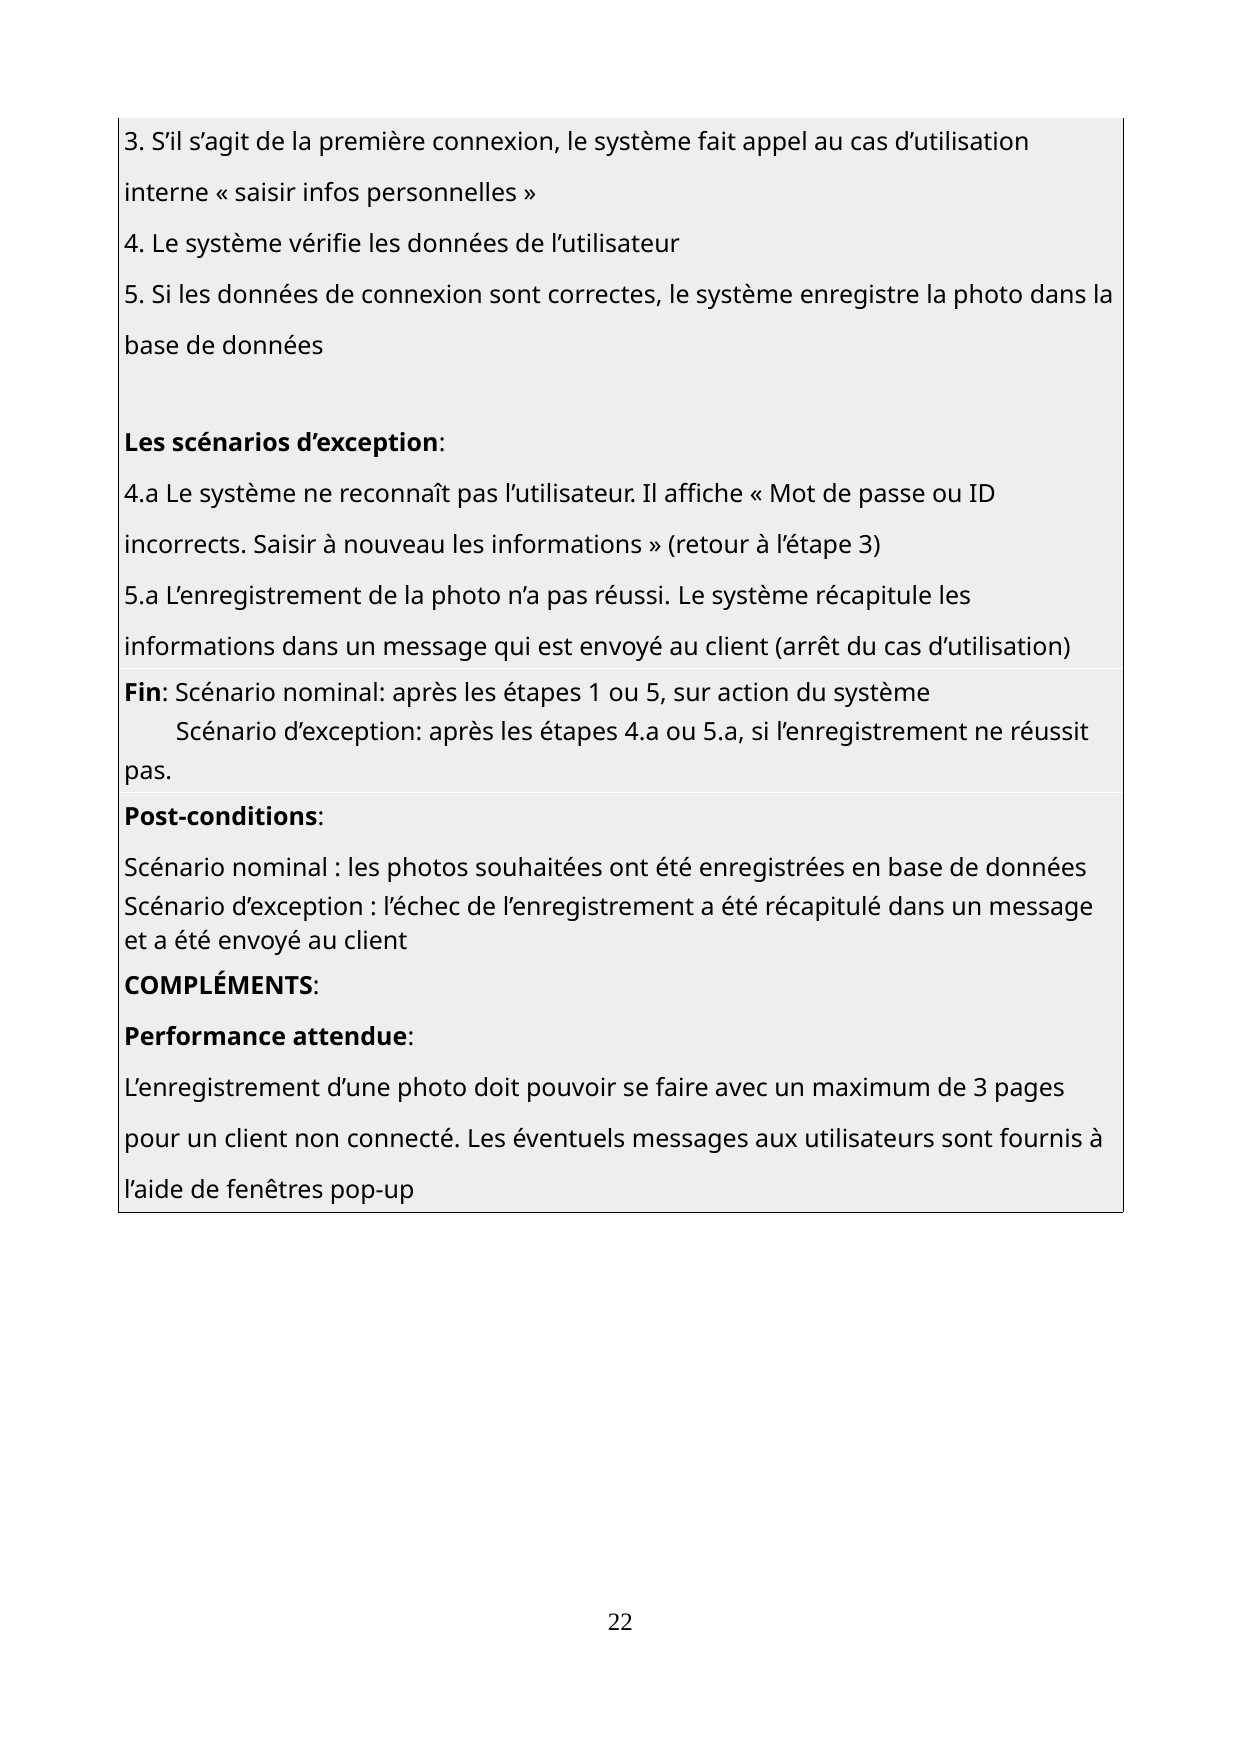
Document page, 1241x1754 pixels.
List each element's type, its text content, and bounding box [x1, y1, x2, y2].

table_cell Post-conditions: Scénario nominal : les photos souhaitées ont été enregistrées en base de données Scénario d’exception : l’échec de l’enregistrement a été récapitulé dans un message et a été envoyé au client [119, 793, 1123, 962]
table_cell Fin: Scénario nominal: après les étapes 1 ou 5, sur action du système Scénario d’exception: après les étapes 4.a ou 5.a, si l’enregistrement ne réussit pas. [119, 669, 1123, 792]
table_cell COMPLÉMENTS: Performance attendue: L’enregistrement d’une photo doit pouvoir se faire avec un maximum de 3 pages pour un client non connecté. Les éventuels messages aux utilisateurs sont fournis à l’aide de fenêtres pop-up [119, 962, 1123, 1212]
table_cell 3. S’il s’agit de la première connexion, le système fait appel au cas d’utilisation interne « saisir infos personnelles » 4. Le système vérifie les données de l’utilisateur 5. Si les données de connexion sont correctes, le système enregistre la photo dans la base de données [119, 118, 1123, 419]
table_cell Les scénarios d’exception: 4.a Le système ne reconnaît pas l’utilisateur. Il affiche « Mot de passe ou ID incorrects. Saisir à nouveau les informations » (retour à l’étape 3) 5.a L’enregistrement de la photo n’a pas réussi. Le système récapitule les informations dans un message qui est envoyé au client (arrêt du cas d’utilisation) [119, 419, 1123, 668]
